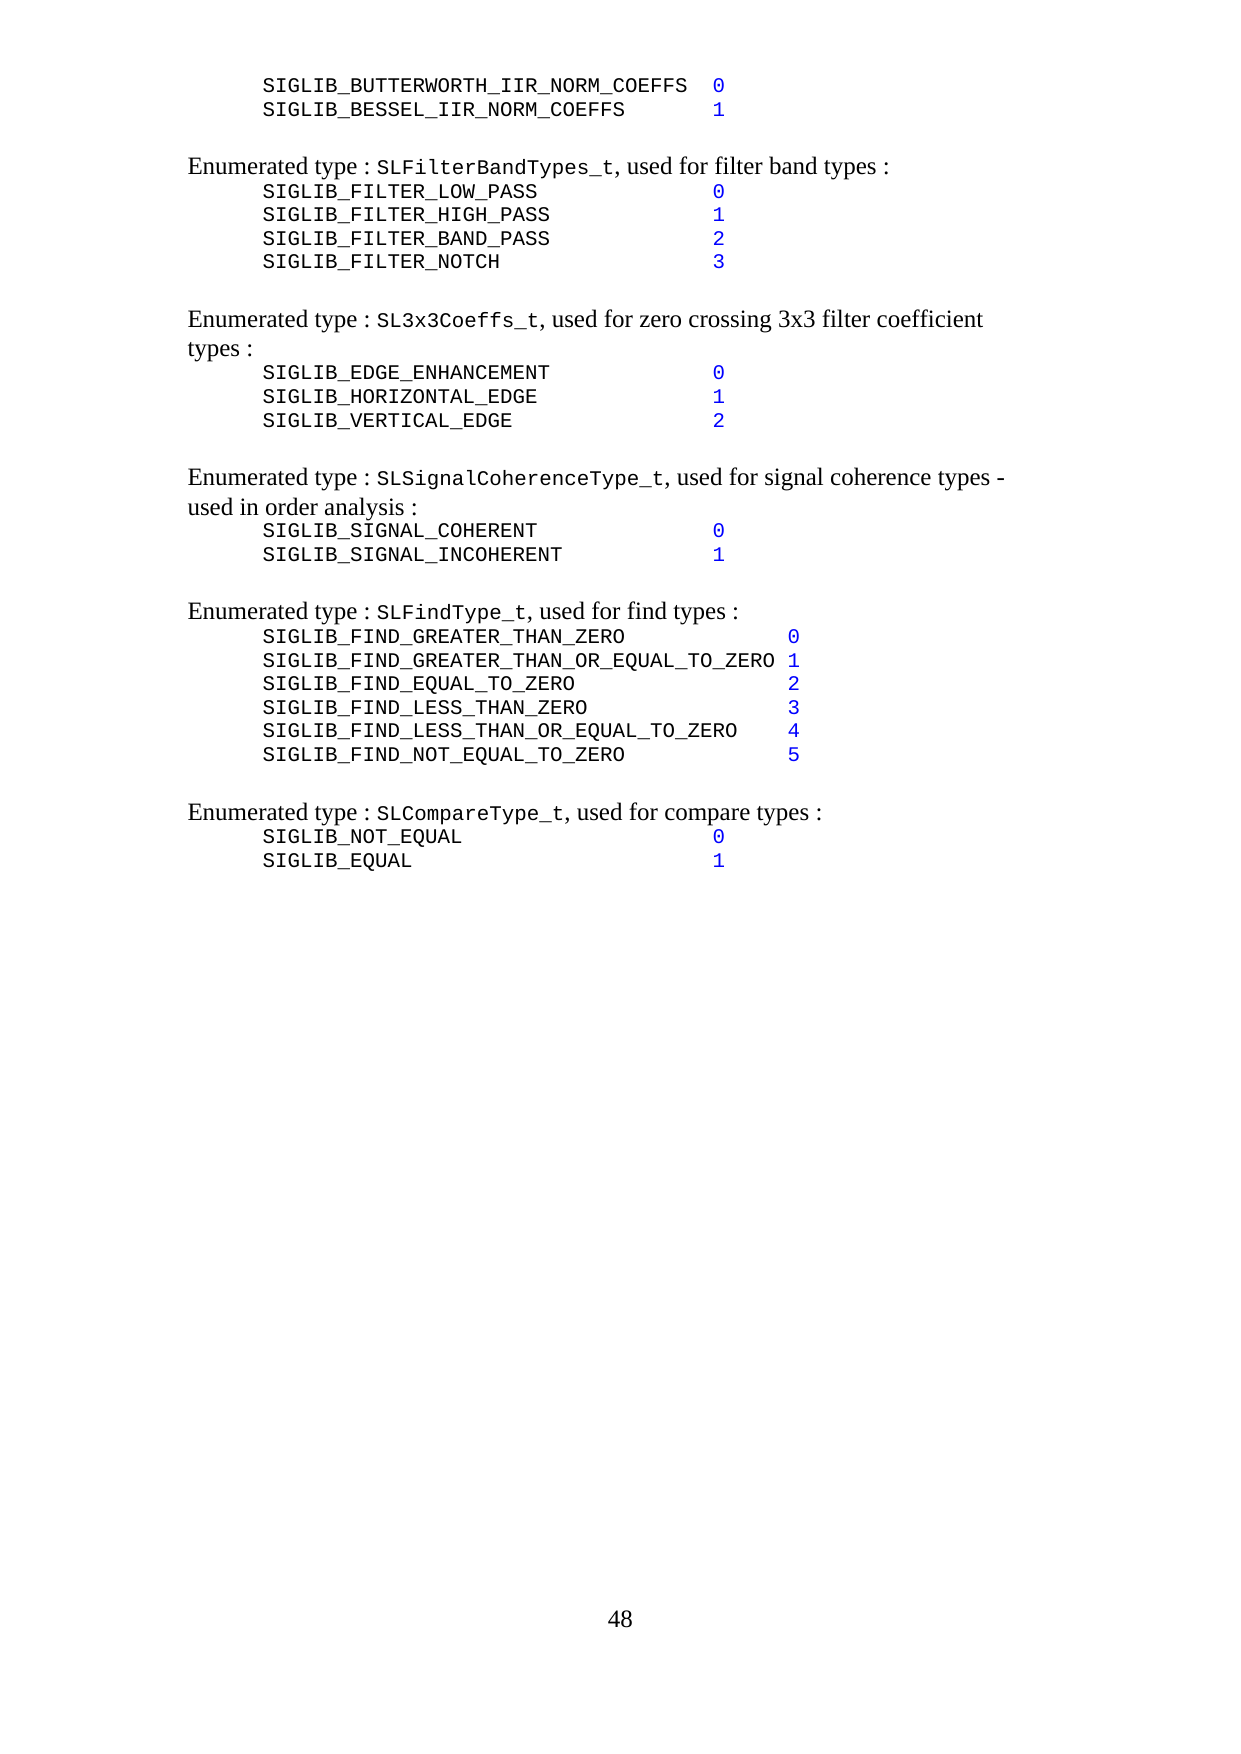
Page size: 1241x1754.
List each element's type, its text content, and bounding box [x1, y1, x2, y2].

text SIGLIB_FIND_EQUAL_TO_ZERO 2 [187, 673, 1053, 697]
text Enumerated type : SLFilterBandTypes_t, used for filter band types : [187, 151, 1053, 181]
text SIGLIB_FIND_GREATER_THAN_OR_EQUAL_TO_ZERO 1 [187, 649, 1053, 673]
text SIGLIB_BUTTERWORTH_IIR_NORM_COEFFS 0 [187, 75, 1053, 99]
text SIGLIB_FIND_LESS_THAN_ZERO 3 [187, 697, 1053, 721]
text SIGLIB_FILTER_NOTCH 3 [187, 252, 1053, 275]
text Enumerated type : SLFindType_t, used for find types : [187, 596, 1053, 626]
text SIGLIB_VERTICAL_EDGE 2 [187, 409, 1053, 433]
text SIGLIB_FIND_GREATER_THAN_ZERO 0 [187, 626, 1053, 649]
text SIGLIB_FILTER_BAND_PASS 2 [187, 228, 1053, 252]
text Enumerated type : SL3x3Coeffs_t, used for zero crossing 3x3 filter coefficient types : [187, 304, 1053, 362]
text SIGLIB_SIGNAL_COHERENT 0 [187, 520, 1053, 544]
text Enumerated type : SLSignalCoherenceType_t, used for signal coherence types - used in order analysis : [187, 462, 1053, 520]
text SIGLIB_SIGNAL_INCOHERENT 1 [187, 544, 1053, 568]
text SIGLIB_HORIZONTAL_EDGE 1 [187, 386, 1053, 409]
text Enumerated type : SLCompareType_t, used for compare types : [187, 797, 1053, 826]
text SIGLIB_FIND_NOT_EQUAL_TO_ZERO 5 [187, 744, 1053, 768]
text SIGLIB_NOT_EQUAL 0 [187, 826, 1053, 850]
text SIGLIB_BESSEL_IIR_NORM_COEFFS 1 [187, 99, 1053, 122]
text SIGLIB_FILTER_HIGH_PASS 1 [187, 204, 1053, 228]
text SIGLIB_FILTER_LOW_PASS 0 [187, 181, 1053, 204]
text SIGLIB_FIND_LESS_THAN_OR_EQUAL_TO_ZERO 4 [187, 721, 1053, 744]
text SIGLIB_EQUAL 1 [187, 850, 1053, 873]
text SIGLIB_EDGE_ENHANCEMENT 0 [187, 362, 1053, 386]
